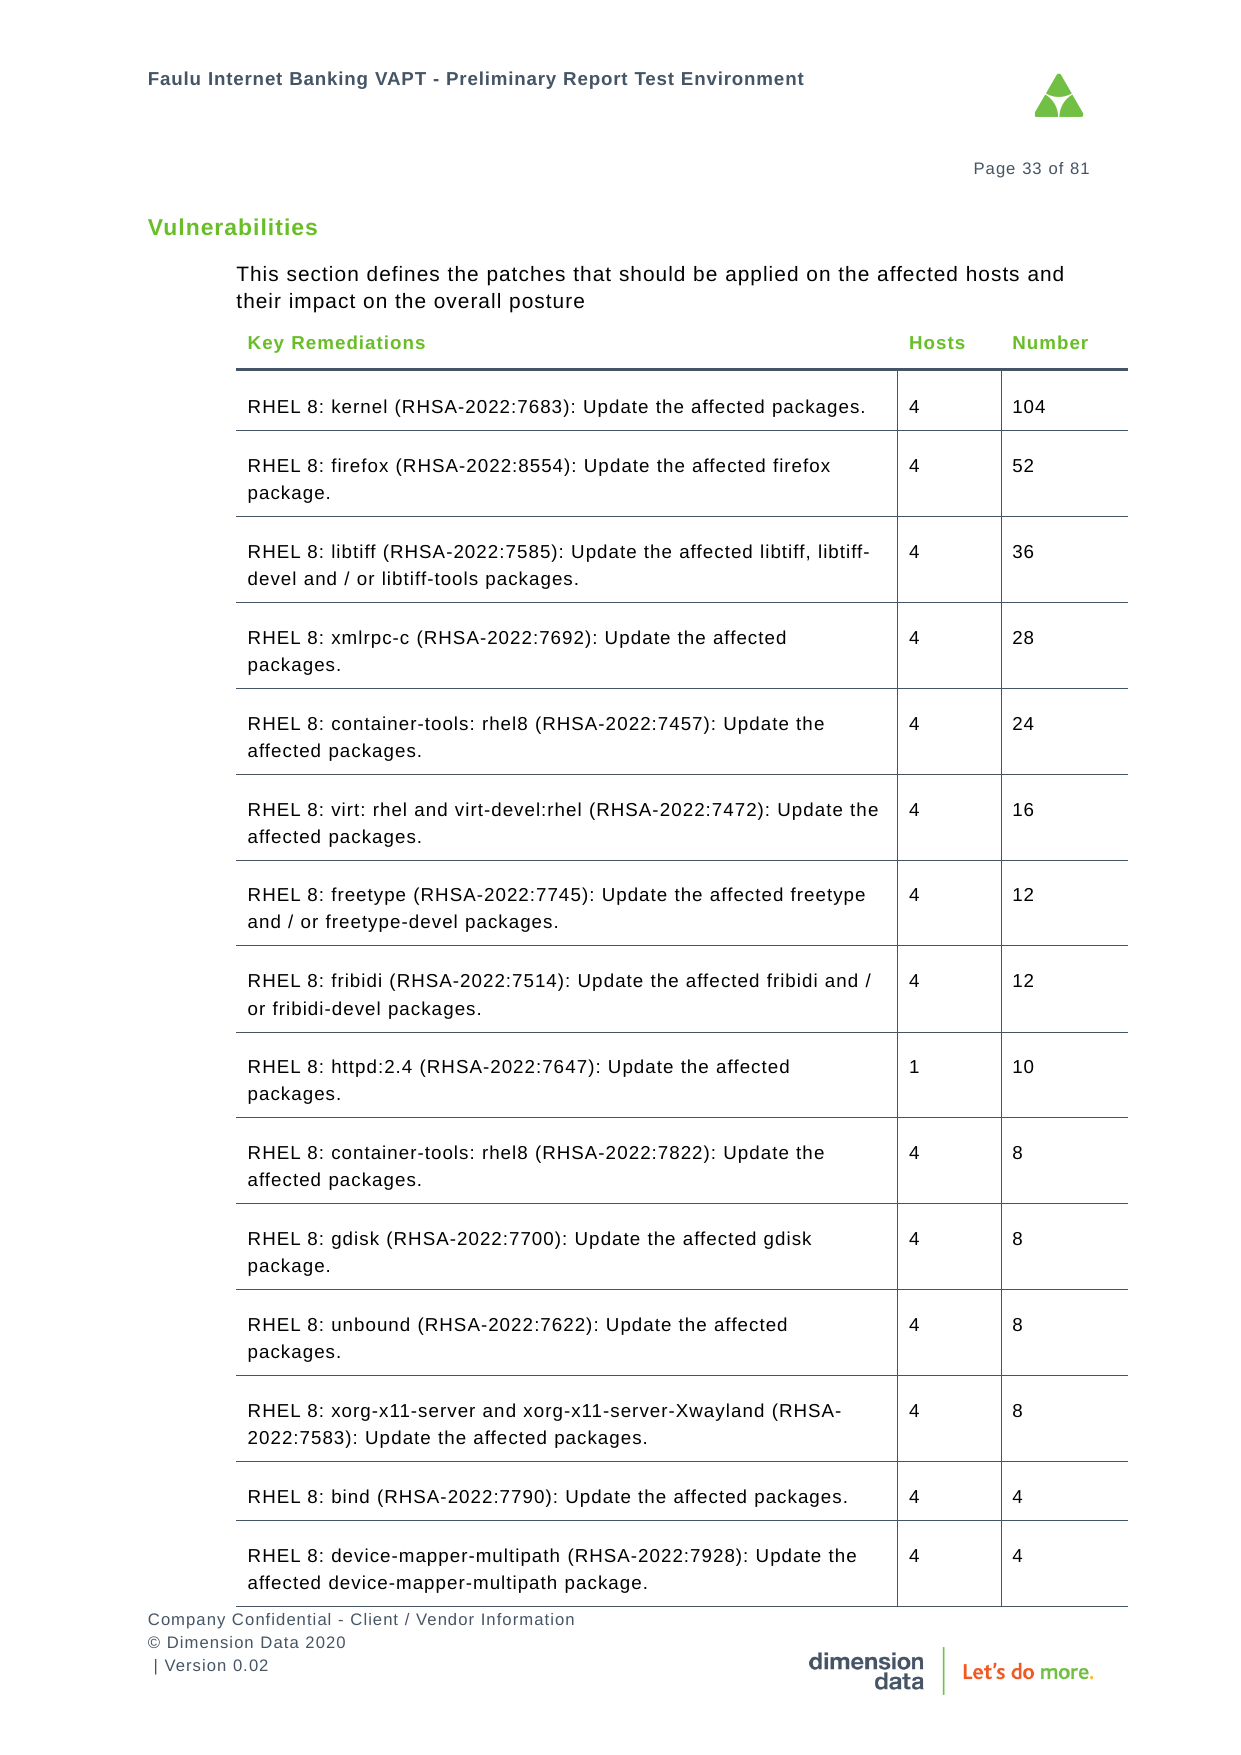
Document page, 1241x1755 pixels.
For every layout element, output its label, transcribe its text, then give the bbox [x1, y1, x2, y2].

table_cell 12 [1002, 861, 1128, 945]
table_cell 4 [898, 1376, 1001, 1461]
table_cell 4 [898, 371, 1001, 430]
table_cell RHEL 8: gdisk (RHSA-2022:7700): Update the affected gdisk package. [236, 1204, 897, 1289]
table_cell 10 [1002, 1033, 1128, 1117]
table_cell 8 [1002, 1290, 1128, 1375]
table_cell RHEL 8: unbound (RHSA-2022:7622): Update the affected packages. [236, 1290, 897, 1375]
table_cell RHEL 8: container-tools: rhel8 (RHSA-2022:7822): Update the affected packages. [236, 1118, 897, 1203]
table_cell RHEL 8: kernel (RHSA-2022:7683): Update the affected packages. [236, 371, 897, 430]
table_header Number [1001, 325, 1128, 368]
table_cell RHEL 8: xorg-x11-server and xorg-x11-server-Xwayland (RHSA-2022:7583): Update the affected packages. [236, 1376, 897, 1461]
table_cell 4 [898, 1462, 1001, 1520]
table_cell 4 [898, 1118, 1001, 1203]
table_cell RHEL 8: container-tools: rhel8 (RHSA-2022:7457): Update the affected packages. [236, 689, 897, 773]
table_cell 12 [1002, 946, 1128, 1031]
table_cell RHEL 8: bind (RHSA-2022:7790): Update the affected packages. [236, 1462, 897, 1520]
table_header Key Remediations [236, 325, 898, 368]
table_cell 52 [1002, 431, 1128, 516]
table_cell RHEL 8: virt: rhel and virt-devel:rhel (RHSA-2022:7472): Update the affected packages. [236, 775, 897, 859]
table_cell 16 [1002, 775, 1128, 859]
table_header Hosts [898, 325, 1001, 368]
text This section defines the patches that should be applied on the affected hosts and their impact on the overall posture [236, 259, 1093, 313]
table_cell 4 [898, 431, 1001, 516]
table_cell RHEL 8: libtiff (RHSA-2022:7585): Update the affected libtiff, libtiff-devel and / or libtiff-tools packages. [236, 517, 897, 602]
table_cell RHEL 8: xmlrpc-c (RHSA-2022:7692): Update the affected packages. [236, 603, 897, 688]
table_cell 4 [1002, 1521, 1128, 1606]
table_cell RHEL 8: device-mapper-multipath (RHSA-2022:7928): Update the affected device-mapper-multipath package. [236, 1521, 897, 1606]
table_cell 8 [1002, 1118, 1128, 1203]
table_cell 4 [898, 775, 1001, 859]
table_cell RHEL 8: freetype (RHSA-2022:7745): Update the affected freetype and / or freetype-devel packages. [236, 861, 897, 945]
table_cell 4 [898, 517, 1001, 602]
table_cell 8 [1002, 1376, 1128, 1461]
table_cell RHEL 8: httpd:2.4 (RHSA-2022:7647): Update the affected packages. [236, 1033, 897, 1117]
table_cell 36 [1002, 517, 1128, 602]
table_cell RHEL 8: firefox (RHSA-2022:8554): Update the affected firefox package. [236, 431, 897, 516]
table_cell 4 [898, 1290, 1001, 1375]
table_cell 4 [898, 603, 1001, 688]
table_cell 4 [898, 1521, 1001, 1606]
table_cell 104 [1002, 371, 1128, 430]
table_cell 28 [1002, 603, 1128, 688]
subtitle Vulnerabilities [148, 211, 1093, 240]
table_cell 4 [898, 1204, 1001, 1289]
table_cell 8 [1002, 1204, 1128, 1289]
table_cell 1 [898, 1033, 1001, 1117]
table_cell 4 [898, 689, 1001, 773]
table_cell RHEL 8: fribidi (RHSA-2022:7514): Update the affected fribidi and / or fribidi-devel packages. [236, 946, 897, 1031]
table_cell 4 [898, 946, 1001, 1031]
table_cell 24 [1002, 689, 1128, 773]
table_cell 4 [898, 861, 1001, 945]
table_cell 4 [1002, 1462, 1128, 1520]
